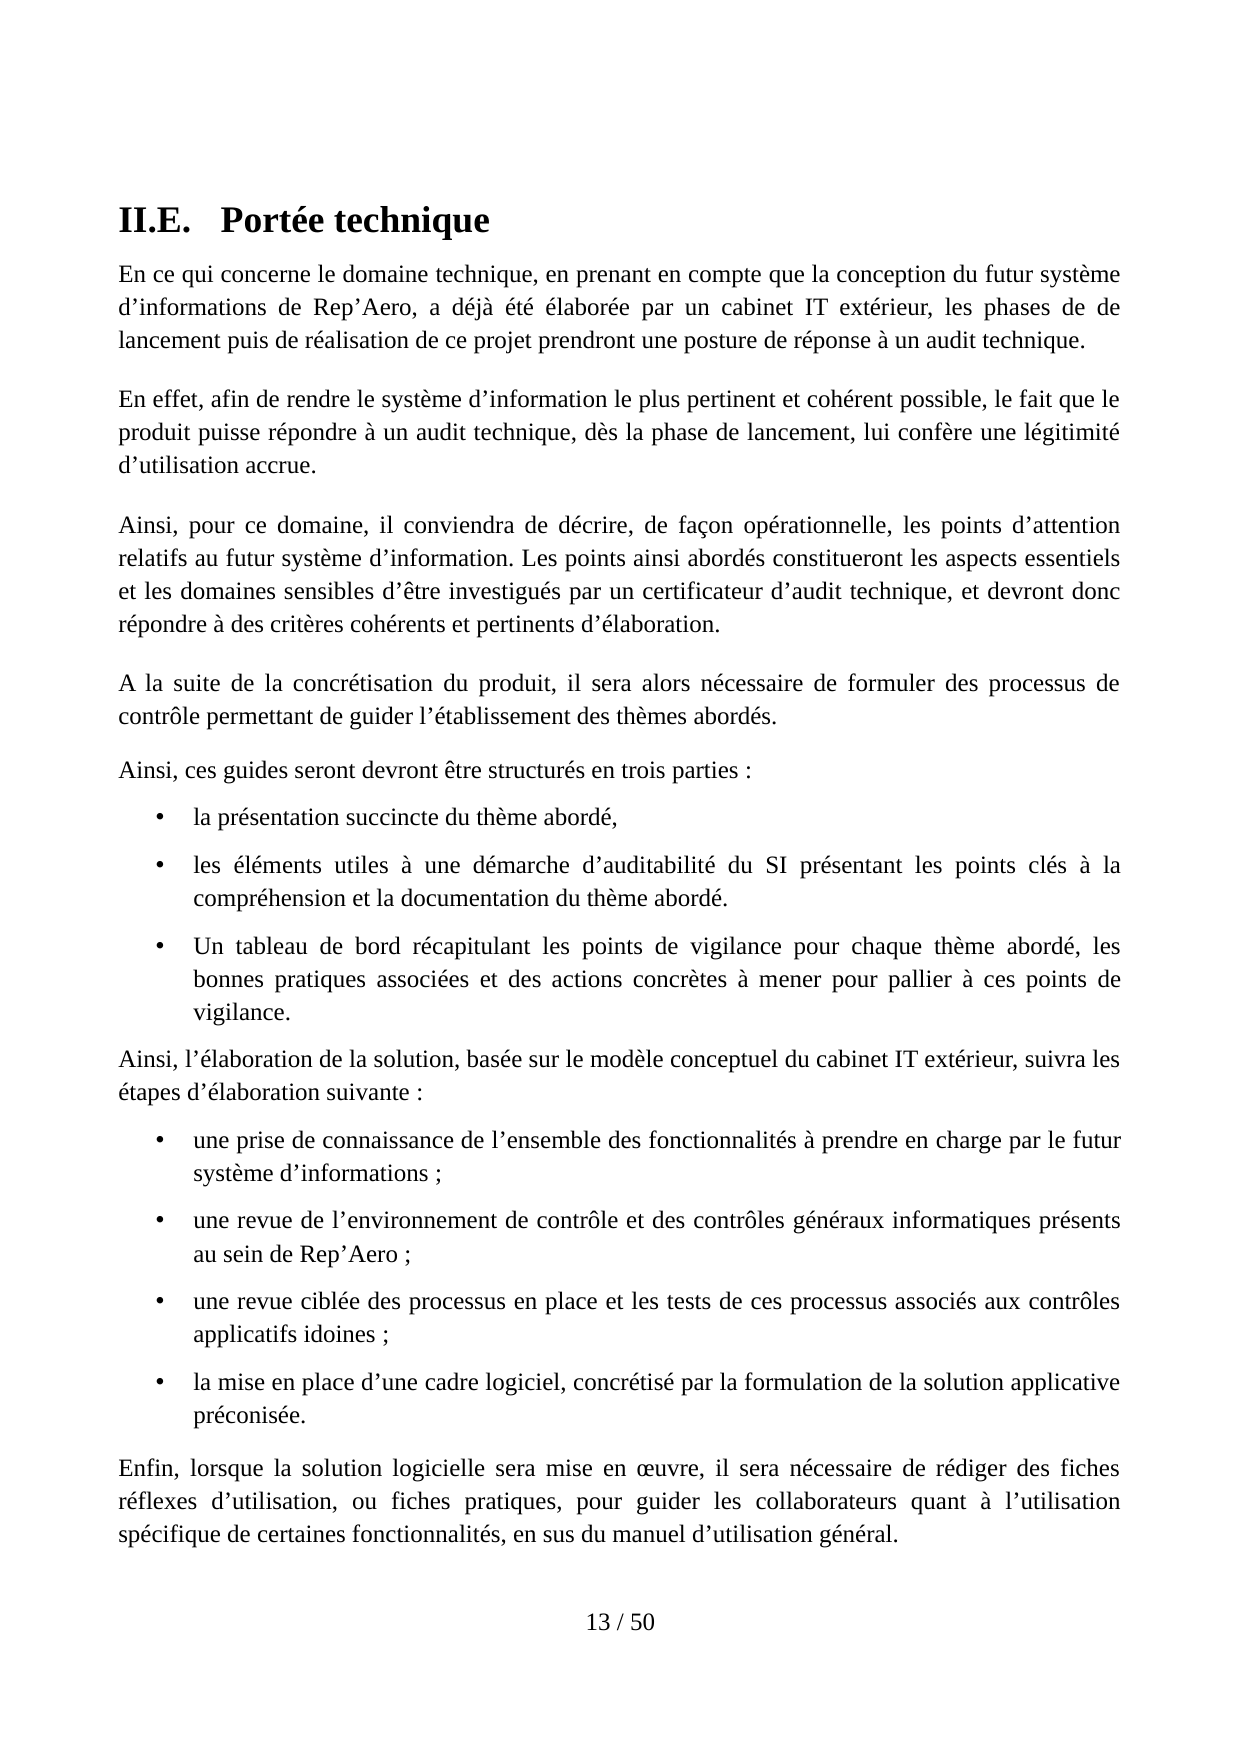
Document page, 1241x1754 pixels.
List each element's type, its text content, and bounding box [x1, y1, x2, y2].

text Ainsi, pour ce domaine, il conviendra de décrire, de façon opérationnelle, les points d’attention relatifs au futur système d’information. Les points ainsi abordés constitueront les aspects essentiels et les domaines sensibles d’être investigués par un certificateur d’audit technique, et devront donc répondre à des critères cohérents et pertinents d’élaboration. [118, 510, 1122, 638]
list Un tableau de bord récapitulant les points de vigilance pour chaque thème abordé, les bonnes pratiques associées et des actions concrètes à mener pour pallier à ces points de vigilance. [156, 931, 1122, 1026]
text En ce qui concerne le domaine technique, en prenant en compte que la conception du futur système d’informations de Rep’Aero, a déjà été élaborée par un cabinet IT extérieur, les phases de de lancement puis de réalisation de ce projet prendront une posture de réponse à un audit technique. [118, 259, 1122, 353]
text Enfin, lorsque la solution logicielle sera mise en œuvre, il sera nécessaire de rédiger des fiches réflexes d’utilisation, ou fiches pratiques, pour guider les collaborateurs quant à l’utilisation spécifique de certaines fonctionnalités, en sus du manuel d’utilisation général. [118, 1453, 1122, 1548]
text En effet, afin de rendre le système d’information le plus pertinent et cohérent possible, le fait que le produit puisse répondre à un audit technique, dès la phase de lancement, lui confère une légitimité d’utilisation accrue. [118, 384, 1122, 479]
list la présentation succincte du thème abordé, [156, 802, 1122, 831]
list une prise de connaissance de l’ensemble des fonctionnalités à prendre en charge par le futur système d’informations ; [156, 1125, 1122, 1187]
text A la suite de la concrétisation du produit, il sera alors nécessaire de formuler des processus de contrôle permettant de guider l’établissement des thèmes abordés. [118, 668, 1122, 730]
list les éléments utiles à une démarche d’auditabilité du SI présentant les points clés à la compréhension et la documentation du thème abordé. [156, 850, 1122, 912]
list une revue de l’environnement de contrôle et des contrôles généraux informatiques présents au sein de Rep’Aero ; [156, 1206, 1122, 1267]
text Ainsi, l’élaboration de la solution, basée sur le modèle conceptuel du cabinet IT extérieur, suivra les étapes d’élaboration suivante : [118, 1044, 1122, 1106]
subtitle Portée technique [118, 197, 1122, 240]
list la mise en place d’une cadre logiciel, concrétisé par la formulation de la solution applicative préconisée. [156, 1367, 1122, 1429]
text Ainsi, ces guides seront devront être structurés en trois parties : [118, 755, 1122, 784]
list une revue ciblée des processus en place et les tests de ces processus associés aux contrôles applicatifs idoines ; [156, 1286, 1122, 1348]
